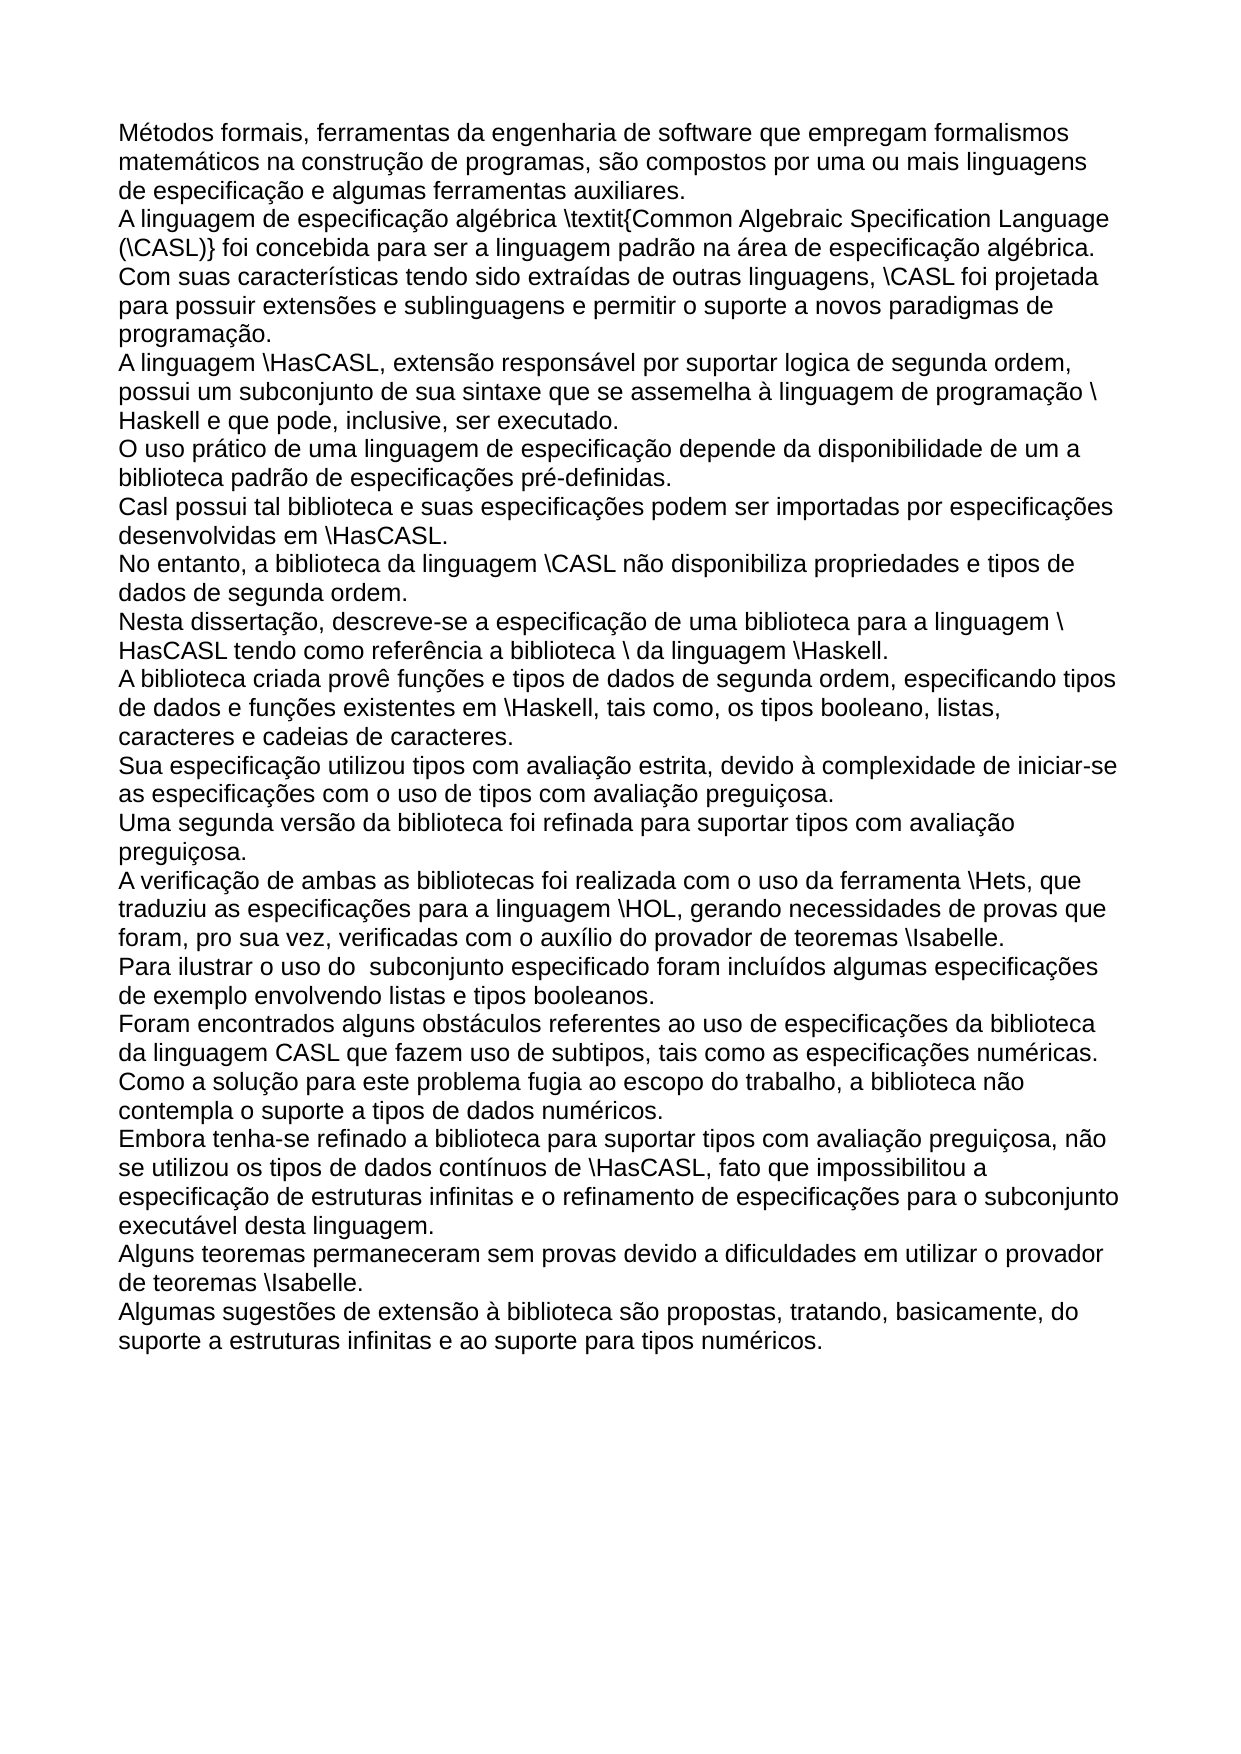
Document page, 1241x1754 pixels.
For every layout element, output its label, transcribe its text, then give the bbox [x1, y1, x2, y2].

text Com suas características tendo sido extraídas de outras linguagens, \CASL foi projetada para possuir extensões e sublinguagens e permitir o suporte a novos paradigmas de programação. [118, 262, 1122, 348]
text Alguns teoremas permaneceram sem provas devido a dificuldades em utilizar o provador de teoremas \Isabelle. [118, 1239, 1122, 1297]
text Para ilustrar o uso do subconjunto especiﬁcado foram incluídos algumas especiﬁcações de exemplo envolvendo listas e tipos booleanos. [118, 952, 1122, 1009]
text Casl possui tal biblioteca e suas especificações podem ser importadas por especificações desenvolvidas em \HasCASL. [118, 492, 1122, 549]
text Uma segunda versão da biblioteca foi reﬁnada para suportar tipos com avaliação preguiçosa. [118, 808, 1122, 866]
text Sua especificação utilizou tipos com avaliação estrita, devido à complexidade de iniciar-se as especiﬁcações com o uso de tipos com avaliação preguiçosa. [118, 751, 1122, 808]
text Foram encontrados alguns obstáculos referentes ao uso de especificações da biblioteca da linguagem CASL que fazem uso de subtipos, tais como as especificações numéricas. [118, 1009, 1122, 1067]
text A linguagem de especiﬁcação algébrica \textit{Common Algebraic Speciﬁcation Language (\CASL)} foi concebida para ser a linguagem padrão na área de especiﬁcação algébrica. [118, 204, 1122, 262]
text O uso prático de uma linguagem de especiﬁcação depende da disponibilidade de um a biblioteca padrão de especiﬁcações pré-deﬁnidas. [118, 434, 1122, 492]
text Algumas sugestões de extensão à biblioteca são propostas, tratando, basicamente, do suporte a estruturas infinitas e ao suporte para tipos numéricos. [118, 1297, 1122, 1354]
text No entanto, a biblioteca da linguagem \CASL não disponibiliza propriedades e tipos de dados de segunda ordem. [118, 549, 1122, 607]
text Como a solução para este problema fugia ao escopo do trabalho, a biblioteca não contempla o suporte a tipos de dados numéricos. [118, 1067, 1122, 1124]
text Métodos formais, ferramentas da engenharia de software que empregam formalismos matemáticos na construção de programas, são compostos por uma ou mais linguagens de especiﬁcação e algumas ferramentas auxiliares. [118, 118, 1122, 204]
text A veriﬁcação de ambas as bibliotecas foi realizada com o uso da ferramenta \Hets, que traduziu as especiﬁcações para a linguagem \HOL, gerando necessidades de provas que foram, pro sua vez, veriﬁcadas com o auxílio do provador de teoremas \Isabelle. [118, 866, 1122, 952]
text Embora tenha-se refinado a biblioteca para suportar tipos com avaliação preguiçosa, não se utilizou os tipos de dados contínuos de \HasCASL, fato que impossibilitou a especiﬁcação de estruturas inﬁnitas e o reﬁnamento de especiﬁcações para o subconjunto executável desta linguagem. [118, 1124, 1122, 1239]
text Nesta dissertação, descreve-se a especiﬁcação de uma biblioteca para a linguagem \HasCASL tendo como referência a biblioteca \ da linguagem \Haskell. [118, 607, 1122, 664]
text A biblioteca criada provê funções e tipos de dados de segunda ordem, especificando tipos de dados e funções existentes em \Haskell, tais como, os tipos booleano, listas, caracteres e cadeias de caracteres. [118, 664, 1122, 751]
text A linguagem \HasCASL, extensão responsável por suportar logica de segunda ordem, possui um subconjunto de sua sintaxe que se assemelha à linguagem de programação \Haskell e que pode, inclusive, ser executado. [118, 348, 1122, 434]
